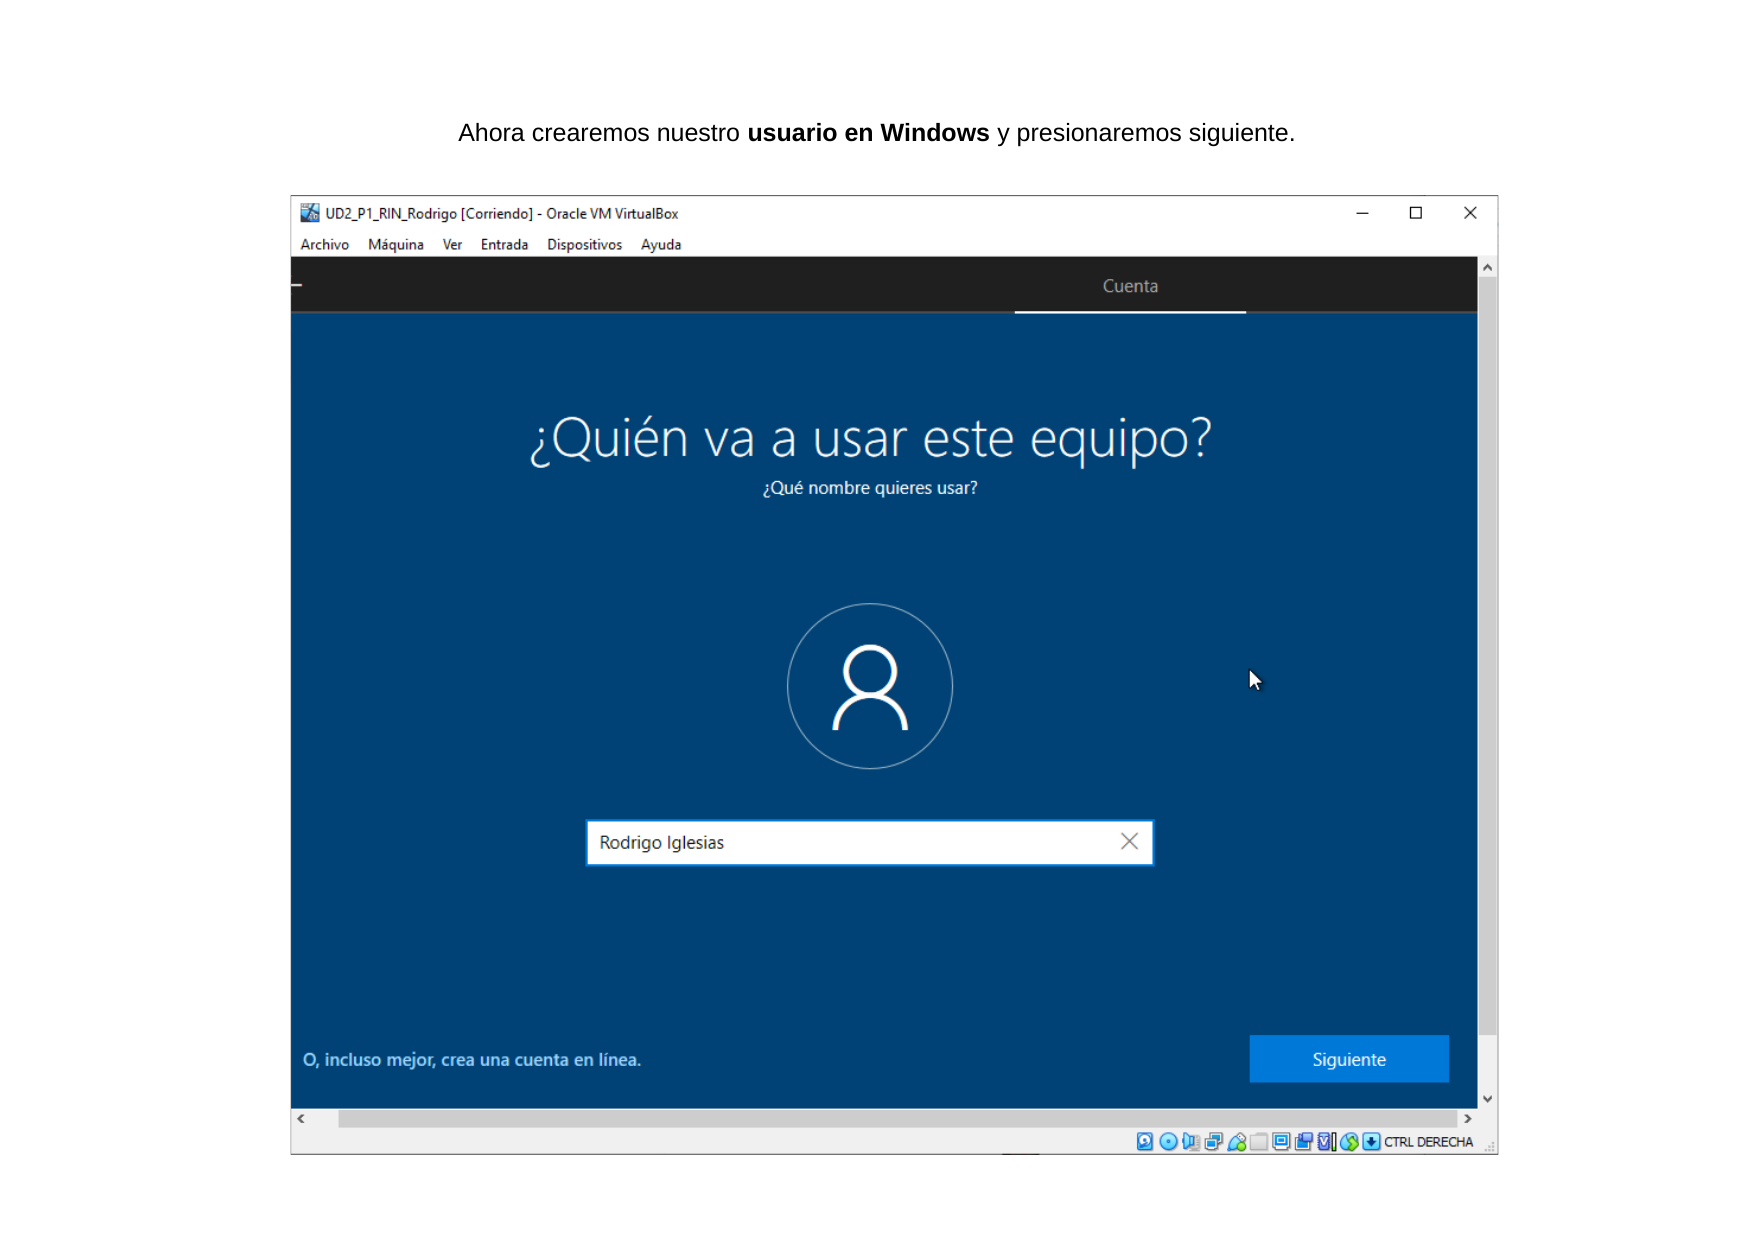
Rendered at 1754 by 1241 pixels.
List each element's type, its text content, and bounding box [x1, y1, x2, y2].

picture [290, 195, 1499, 1155]
text Ahora crearemos nuestro usuario en Windows y presionaremos siguiente. [118, 118, 1636, 147]
